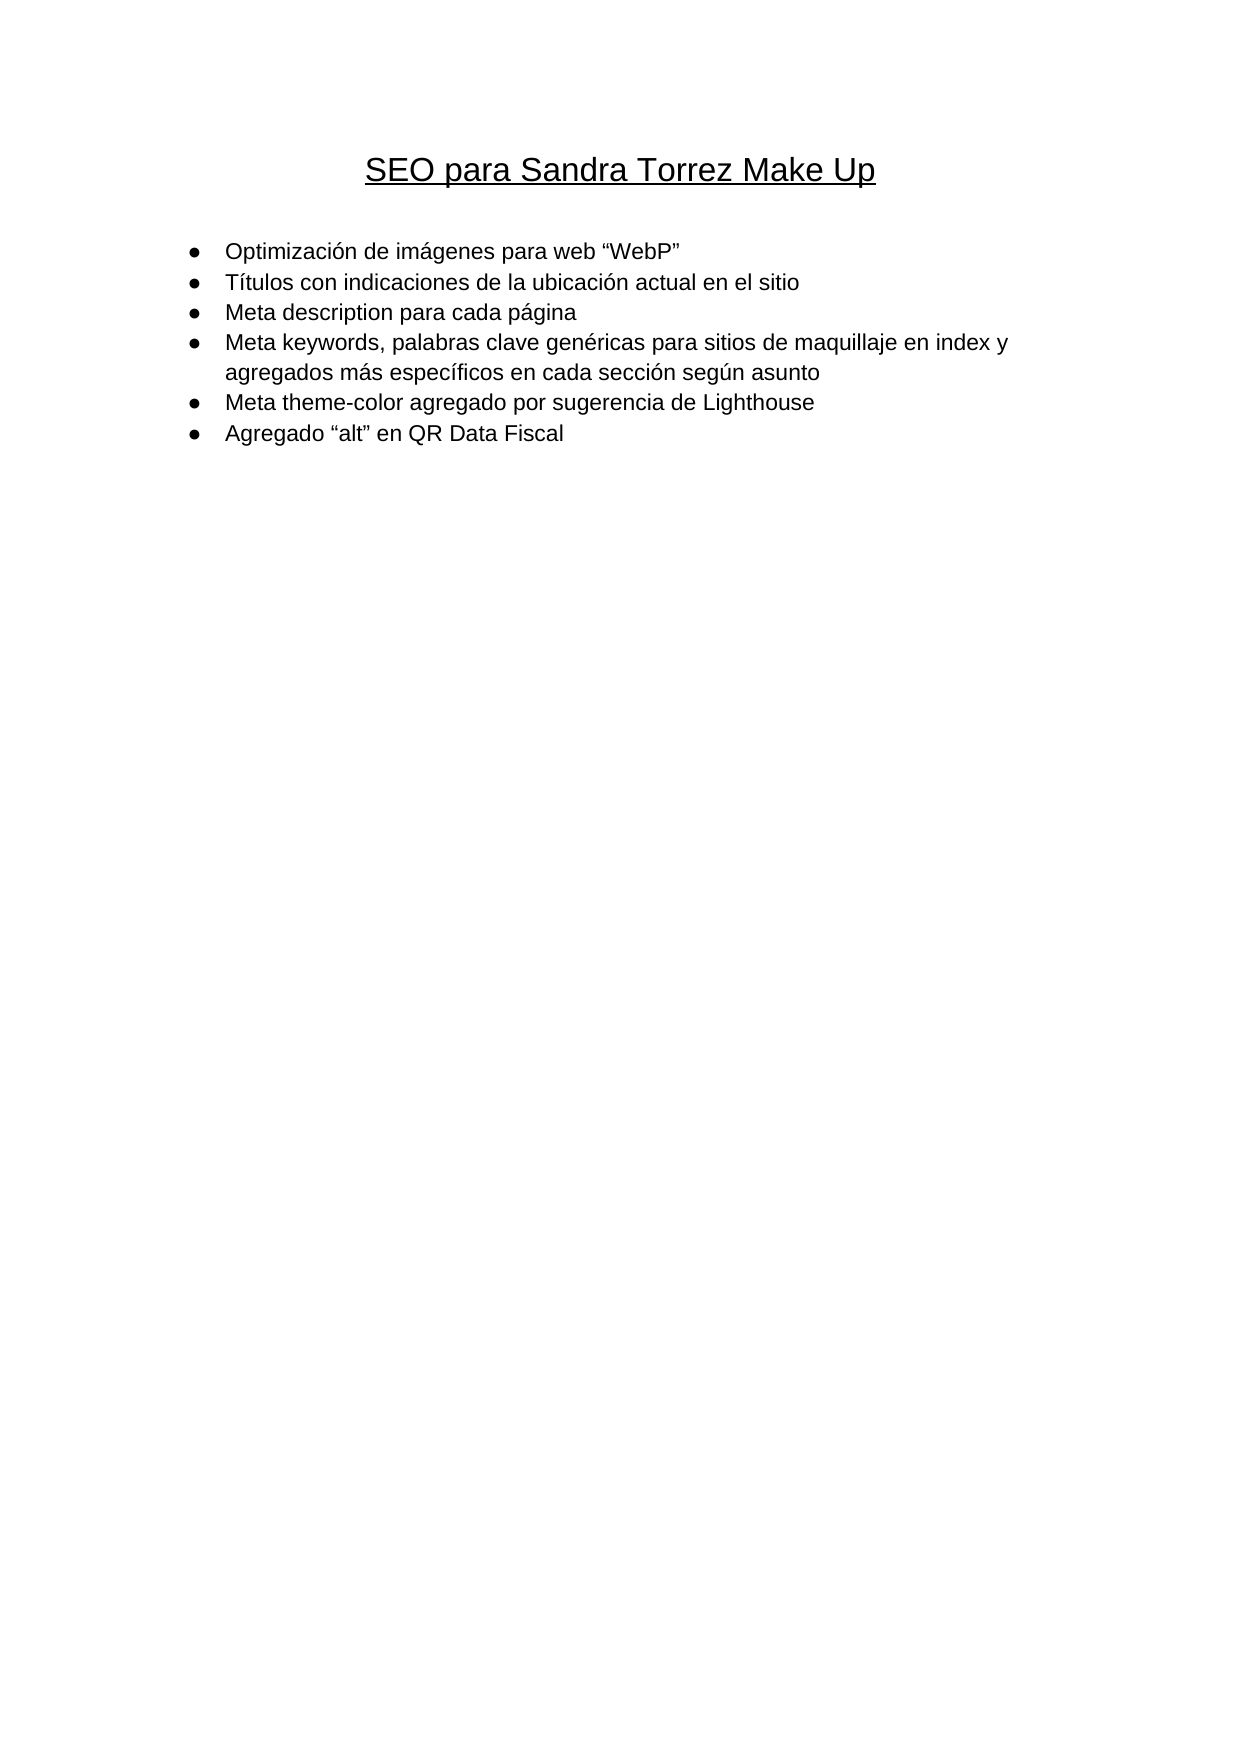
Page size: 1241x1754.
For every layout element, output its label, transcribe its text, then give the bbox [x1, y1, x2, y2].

list Agregado “alt” en QR Data Fiscal [187, 419, 1090, 446]
list Meta theme-color agregado por sugerencia de Lighthouse [187, 389, 1090, 416]
list Títulos con indicaciones de la ubicación actual en el sitio [187, 268, 1090, 295]
list Optimización de imágenes para web “WebP” [187, 238, 1090, 265]
text SEO para Sandra Torrez Make Up [150, 150, 1090, 188]
list Meta keywords, palabras clave genéricas para sitios de maquillaje en index y agregados más específicos en cada sección según asunto [187, 329, 1090, 386]
list Meta description para cada página [187, 299, 1090, 325]
